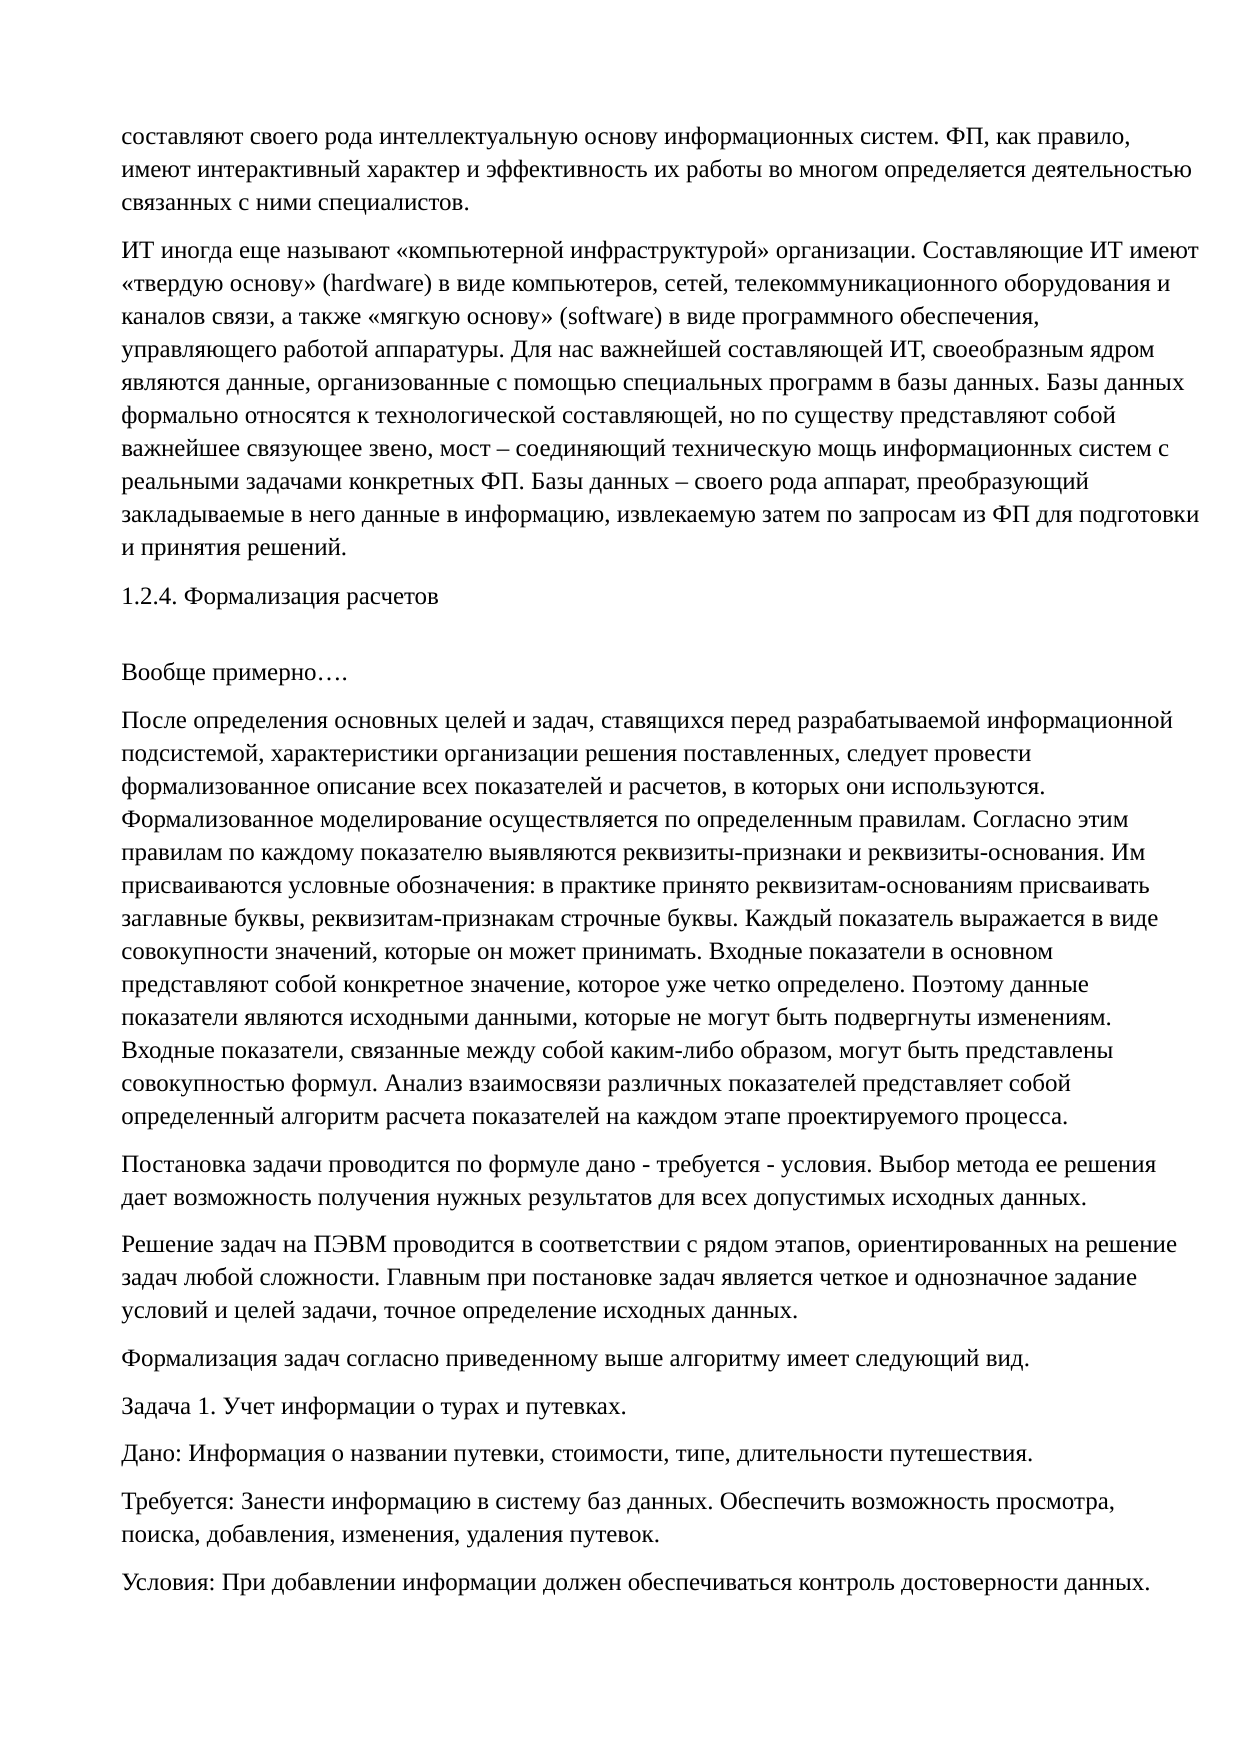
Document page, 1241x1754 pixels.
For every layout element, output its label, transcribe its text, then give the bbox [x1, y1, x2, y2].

table_header 1.2.4. Формализация расчетов Вообще примерно…. После определения основных целей и задач, ставящихся перед разрабатываемой информационной подсистемой, характеристики организации решения поставленных, следует провести формализованное описание всех показателей и расчетов, в которых они используются. Формализованное моделирование осуществляется по определенным правилам. Согласно этим правилам по каждому показателю выявляются реквизиты-признаки и реквизиты-основания. Им присваиваются условные обозначения: в практике принято реквизитам-основаниям присваивать заглавные буквы, реквизитам-признакам строчные буквы. Каждый показатель выражается в виде совокупности значений, которые он может принимать. Входные показатели в основном представляют собой конкретное значение, которое уже четко определено. Поэтому данные показатели являются исходными данными, которые не могут быть подвергнуты изменениям. Входные показатели, связанные между собой каким-либо образом, могут быть представлены совокупностью формул. Анализ взаимосвязи различных показателей представляет собой определенный алгоритм расчета показателей на каждом этапе проектируемого процесса. Постановка задачи проводится по формуле дано - требуется - условия. Выбор метода ее решения дает возможность получения нужных результатов для всех допустимых исходных данных. Решение задач на ПЭВМ проводится в соответствии с рядом этапов, ориентированных на решение задач любой сложности. Главным при постановке задач является четкое и однозначное задание условий и целей задачи, точное определение исходных данных. Формализация задач согласно приведенному выше алгоритму имеет следующий вид. Задача 1. Учет информации о турах и путевках. Дано: Информация о названии путевки, стоимости, типе, длительности путешествия. Требуется: Занести информацию в систему баз данных. Обеспечить возможность просмотра, поиска, добавления, изменения, удаления путевок. Условия: При добавлении информации должен обеспечиваться контроль достоверности данных. [118, 578, 1181, 1613]
table_header составляют своего рода интеллектуальную основу информационных систем. ФП, как правило, имеют интерактивный характер и эффективность их работы во многом определяется деятельностью связанных с ними специалистов. ИТ иногда еще называют «компьютерной инфраструктурой» организации. Составляющие ИТ имеют «твердую основу» (hardware) в виде компьютеров, сетей, телекоммуникационного оборудования и каналов связи, а также «мягкую основу» (software) в виде программного обеспечения, управляющего работой аппаратуры. Для нас важнейшей составляющей ИТ, своеобразным ядром являются данные, организованные с помощью специальных программ в базы данных. Базы данных формально относятся к технологической составляющей, но по существу представляют собой важнейшее связующее звено, мост – соединяющий техническую мощь информационных систем с реальными задачами конкретных ФП. Базы данных – своего рода аппарат, преобразующий закладываемые в него данные в информацию, извлекаемую затем по запросам из ФП для подготовки и принятия решений. [118, 118, 1205, 578]
